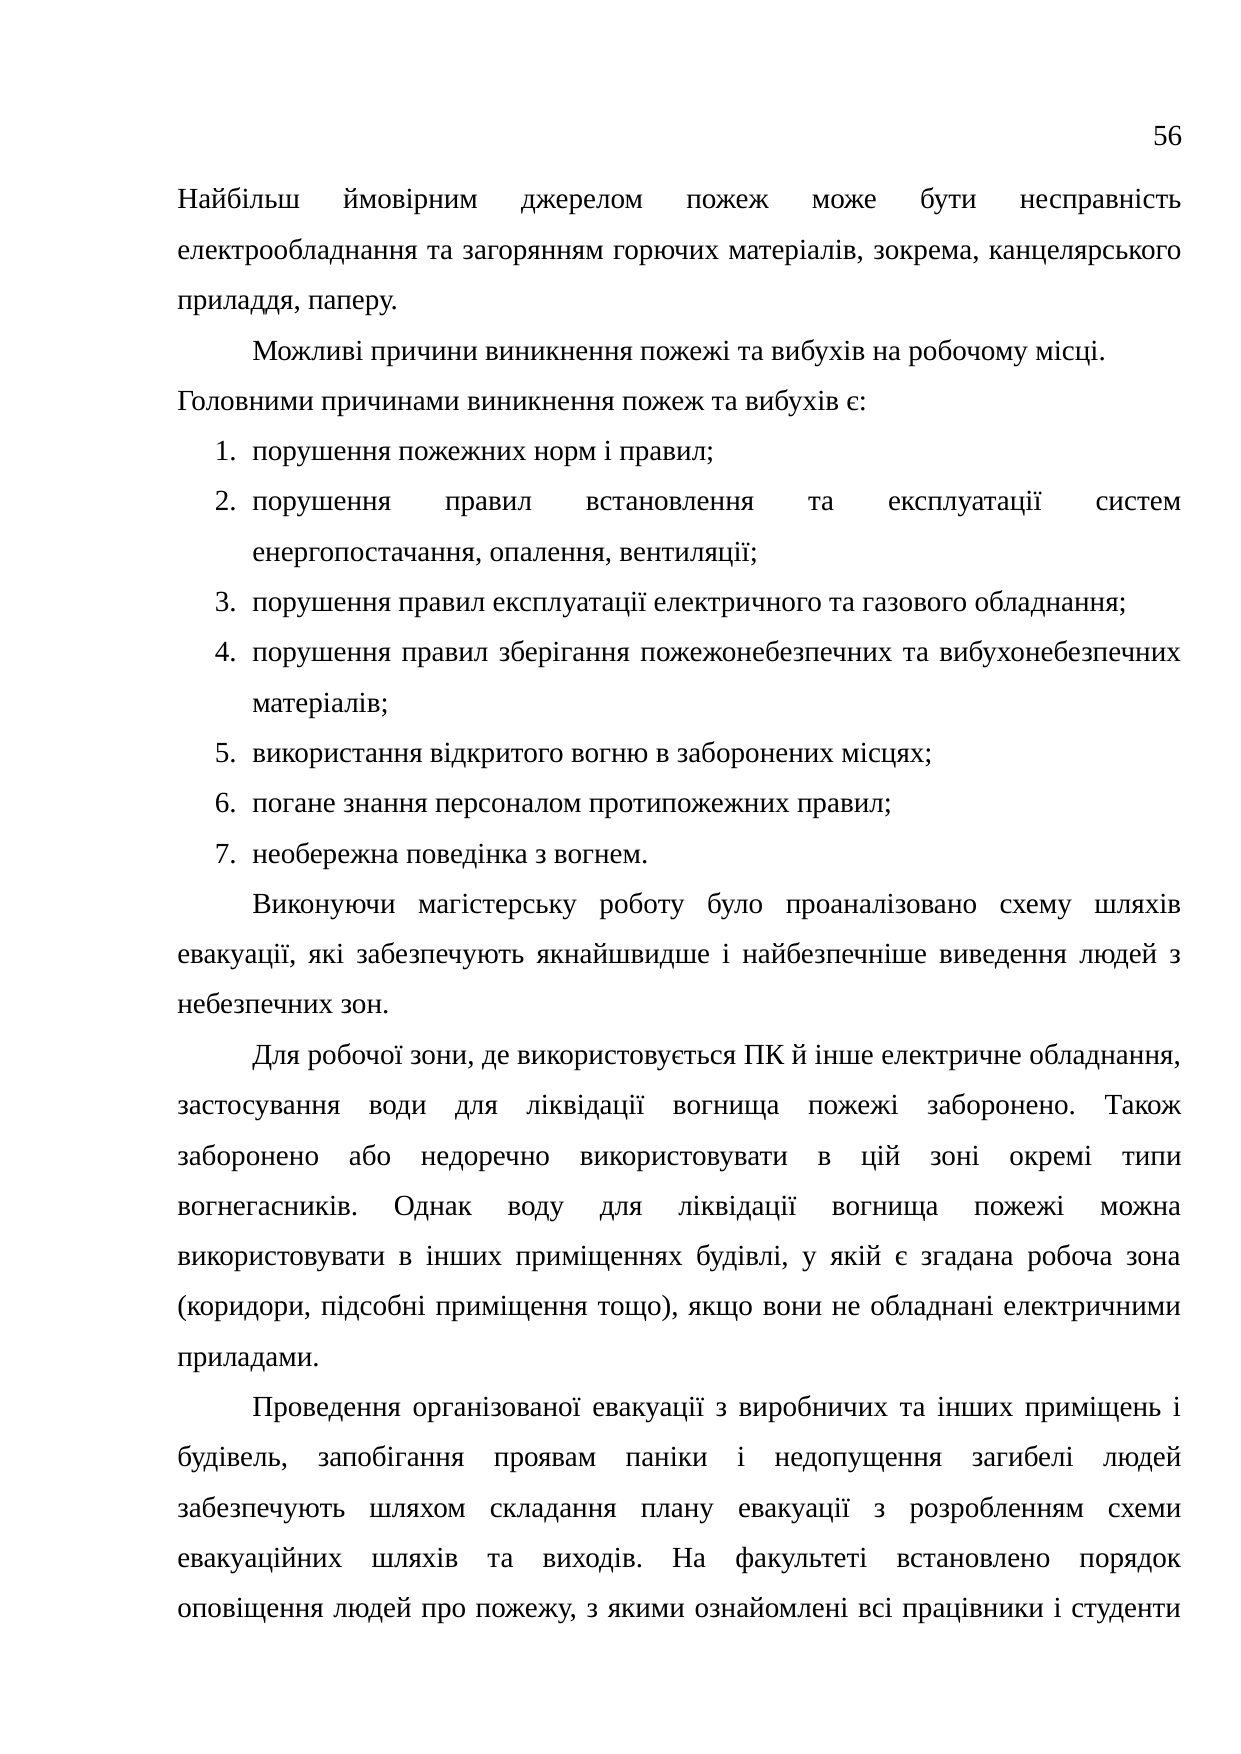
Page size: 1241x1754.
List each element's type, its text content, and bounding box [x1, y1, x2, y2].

text Виконуючи магістерську роботу було проаналізовано схему шляхів евакуації, які забезпечують якнайшвидше і найбезпечніше виведення людей з небезпечних зон. [177, 886, 1182, 1020]
list порушення пожежних норм і правил; [214, 433, 1182, 467]
list порушення правил встановлення та експлуатації систем енергопостачання, опалення, вентиляції; [214, 483, 1182, 567]
list порушення правил зберігання пожежонебезпечних та вибухонебезпечних матеріалів; [214, 634, 1182, 718]
list погане знання персоналом протипожежних правил; [214, 785, 1182, 819]
text Можливі причини виникнення пожежі та вибухів на робочому місці. [177, 333, 1182, 366]
text Для робочої зони, де використовується ПК й інше електричне обладнання, застосування води для ліквідації вогнища пожежі заборонено. Також заборонено або недоречно використовувати в цій зоні окремі типи вогнегасників. Однак воду для ліквідації вогнища пожежі можна використовувати в інших приміщеннях будівлі, у якій є згадана робоча зона (коридори, підсобні приміщення тощо), якщо вони не обладнані електричними приладами. [177, 1037, 1182, 1372]
text Найбільш ймовірним джерелом пожеж може бути несправність електрообладнання та загорянням горючих матеріалів, зокрема, канцелярського приладдя, паперу. [177, 182, 1182, 316]
text Проведення організованої евакуації з виробничих та інших приміщень і будівель, запобігання проявам паніки і недопущення загибелі людей забезпечують шляхом складання плану евакуації з розробленням схеми евакуаційних шляхів та виходів. На факультеті встановлено порядок оповіщення людей про пожежу, з якими ознайомлені всі працівники і студенти [177, 1389, 1182, 1624]
list необережна поведінка з вогнем. [214, 836, 1182, 869]
list порушення правил експлуатації електричного та газового обладнання; [214, 584, 1182, 618]
text Головними причинами виникнення пожеж та вибухів є: [177, 383, 1182, 416]
list використання відкритого вогню в заборонених місцях; [214, 735, 1182, 769]
